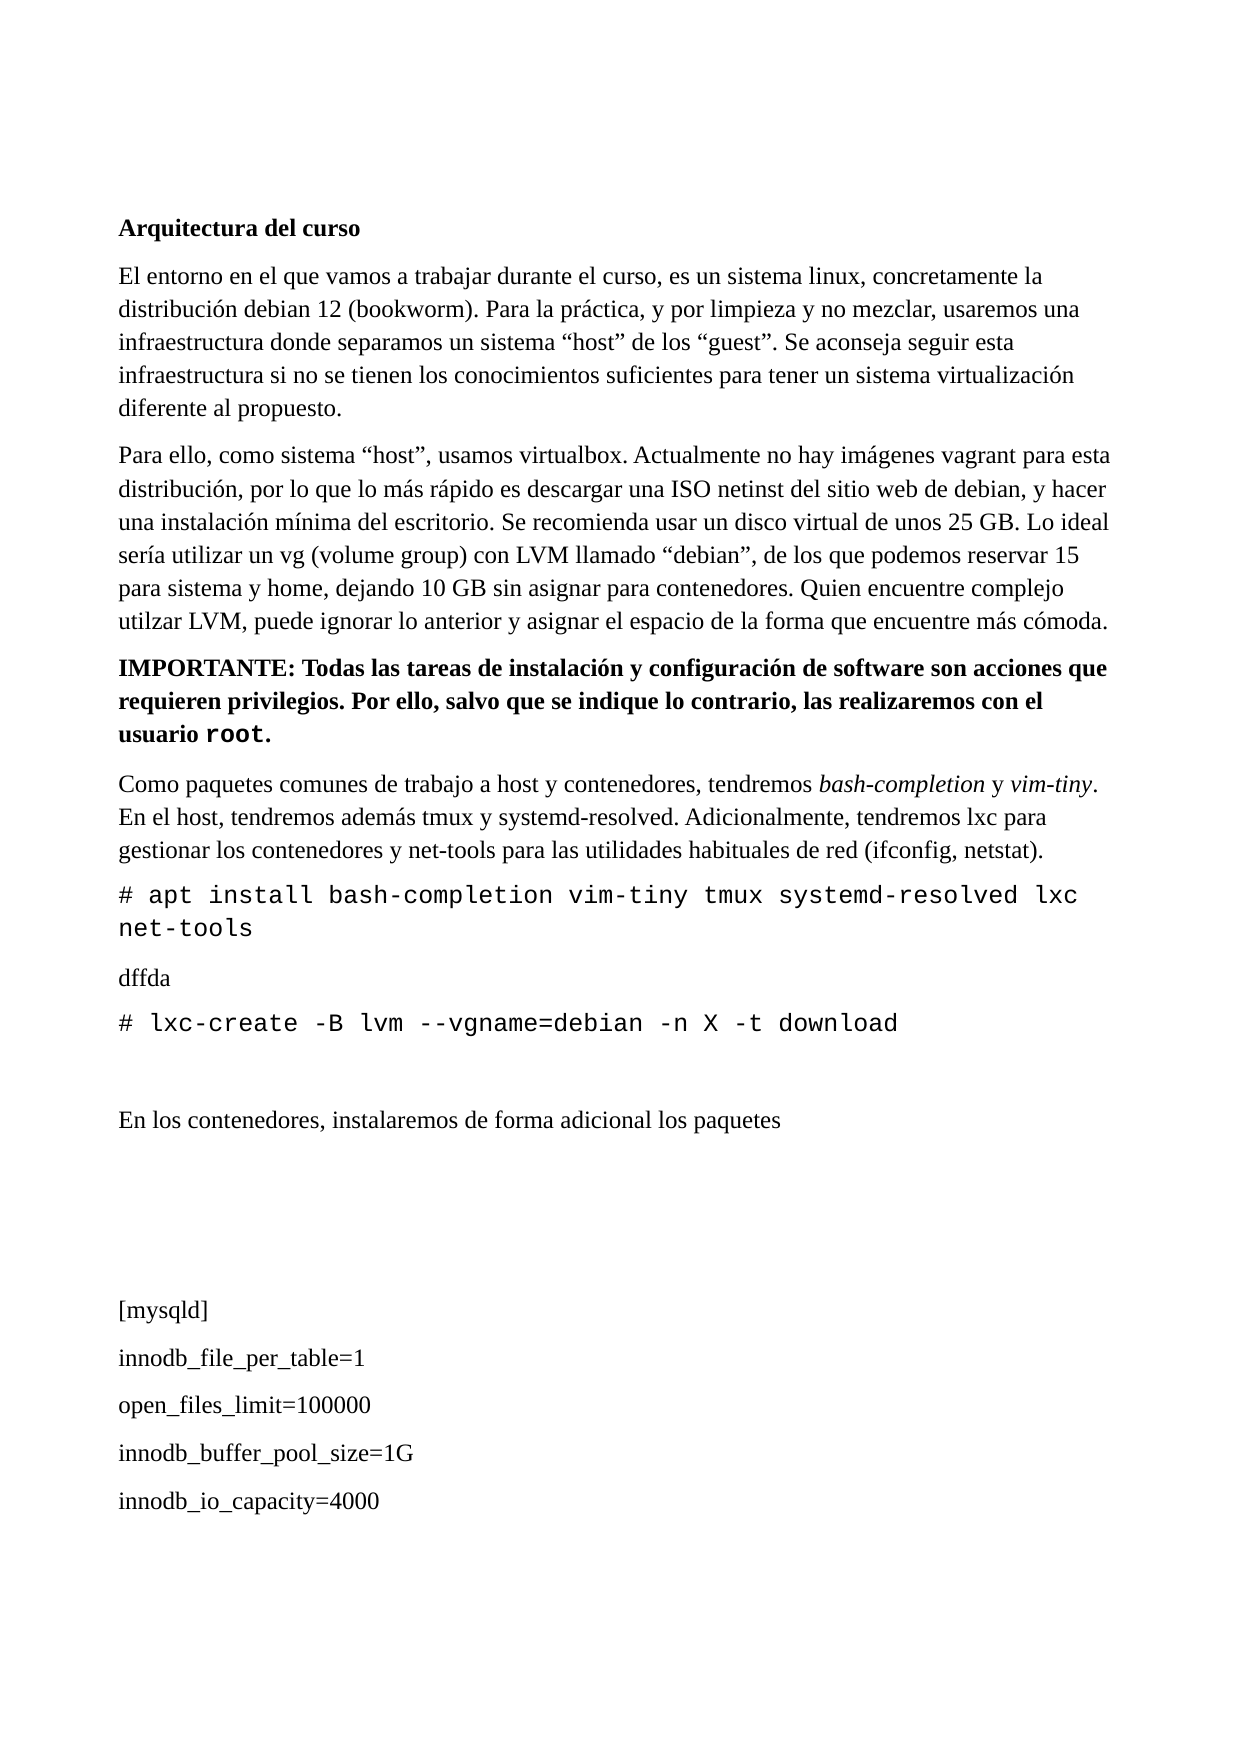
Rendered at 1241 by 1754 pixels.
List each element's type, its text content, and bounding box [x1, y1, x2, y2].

text Como paquetes comunes de trabajo a host y contenedores, tendremos bash-completion y vim-tiny. En el host, tendremos además tmux y systemd-resolved. Adicionalmente, tendremos lxc para gestionar los contenedores y net-tools para las utilidades habituales de red (ifconfig, netstat). [118, 769, 1122, 864]
text Para ello, como sistema “host”, usamos virtualbox. Actualmente no hay imágenes vagrant para esta distribución, por lo que lo más rápido es descargar una ISO netinst del sitio web de debian, y hacer una instalación mínima del escritorio. Se recomienda usar un disco virtual de unos 25 GB. Lo ideal sería utilizar un vg (volume group) con LVM llamado “debian”, de los que podemos reservar 15 para sistema y home, dejando 10 GB sin asignar para contenedores. Quien encuentre complejo utilzar LVM, puede ignorar lo anterior y asignar el espacio de la forma que encuentre más cómoda. [118, 441, 1122, 634]
text # lxc-create -B lvm --vgname=debian -n X -t download [118, 1010, 1122, 1038]
text El entorno en el que vamos a trabajar durante el curso, es un sistema linux, concretamente la distribución debian 12 (bookworm). Para la práctica, y por limpieza y no mezclar, usaremos una infraestructura donde separamos un sistema “host” de los “guest”. Se aconseja seguir esta infraestructura si no se tienen los conocimientos suficientes para tener un sistema virtualización diferente al propuesto. [118, 261, 1122, 422]
text innodb_buffer_pool_size=1G [118, 1438, 1122, 1467]
text dffda [118, 963, 1122, 991]
text innodb_file_per_table=1 [118, 1343, 1122, 1372]
text # apt install bash-completion vim-tiny tmux systemd-resolved lxc net-tools [118, 883, 1122, 944]
text innodb_io_capacity=4000 [118, 1486, 1122, 1514]
text IMPORTANTE: Todas las tareas de instalación y configuración de software son acciones que requieren privilegios. Por ello, salvo que se indique lo contrario, las realizaremos con el usuario root. [118, 653, 1122, 750]
text [mysqld] [118, 1295, 1122, 1324]
text open_files_limit=100000 [118, 1391, 1122, 1419]
text En los contenedores, instalaremos de forma adicional los paquetes [118, 1105, 1122, 1134]
text Arquitectura del curso [118, 213, 1122, 242]
